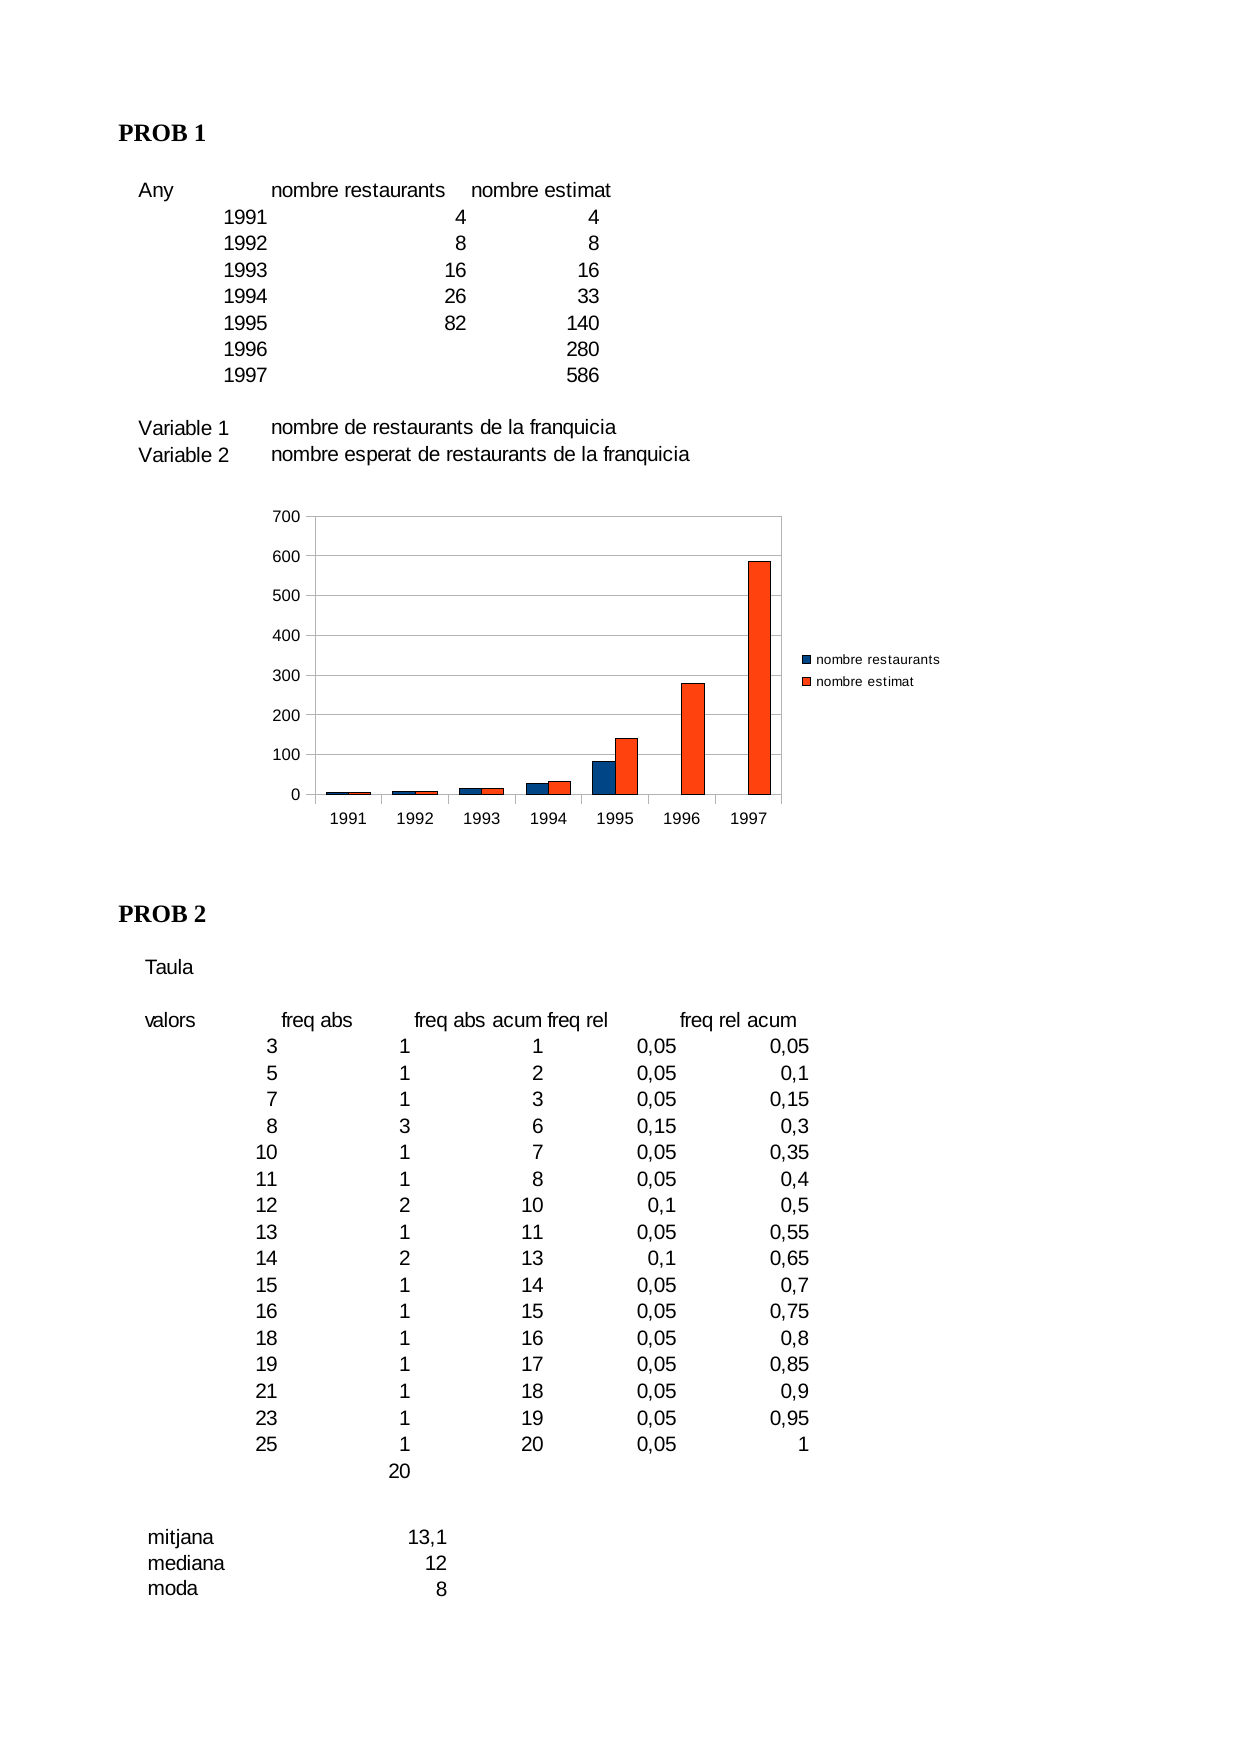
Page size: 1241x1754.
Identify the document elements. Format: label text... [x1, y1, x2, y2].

text PROB 1 [118, 118, 1122, 147]
text PROB 2 [118, 899, 1122, 928]
